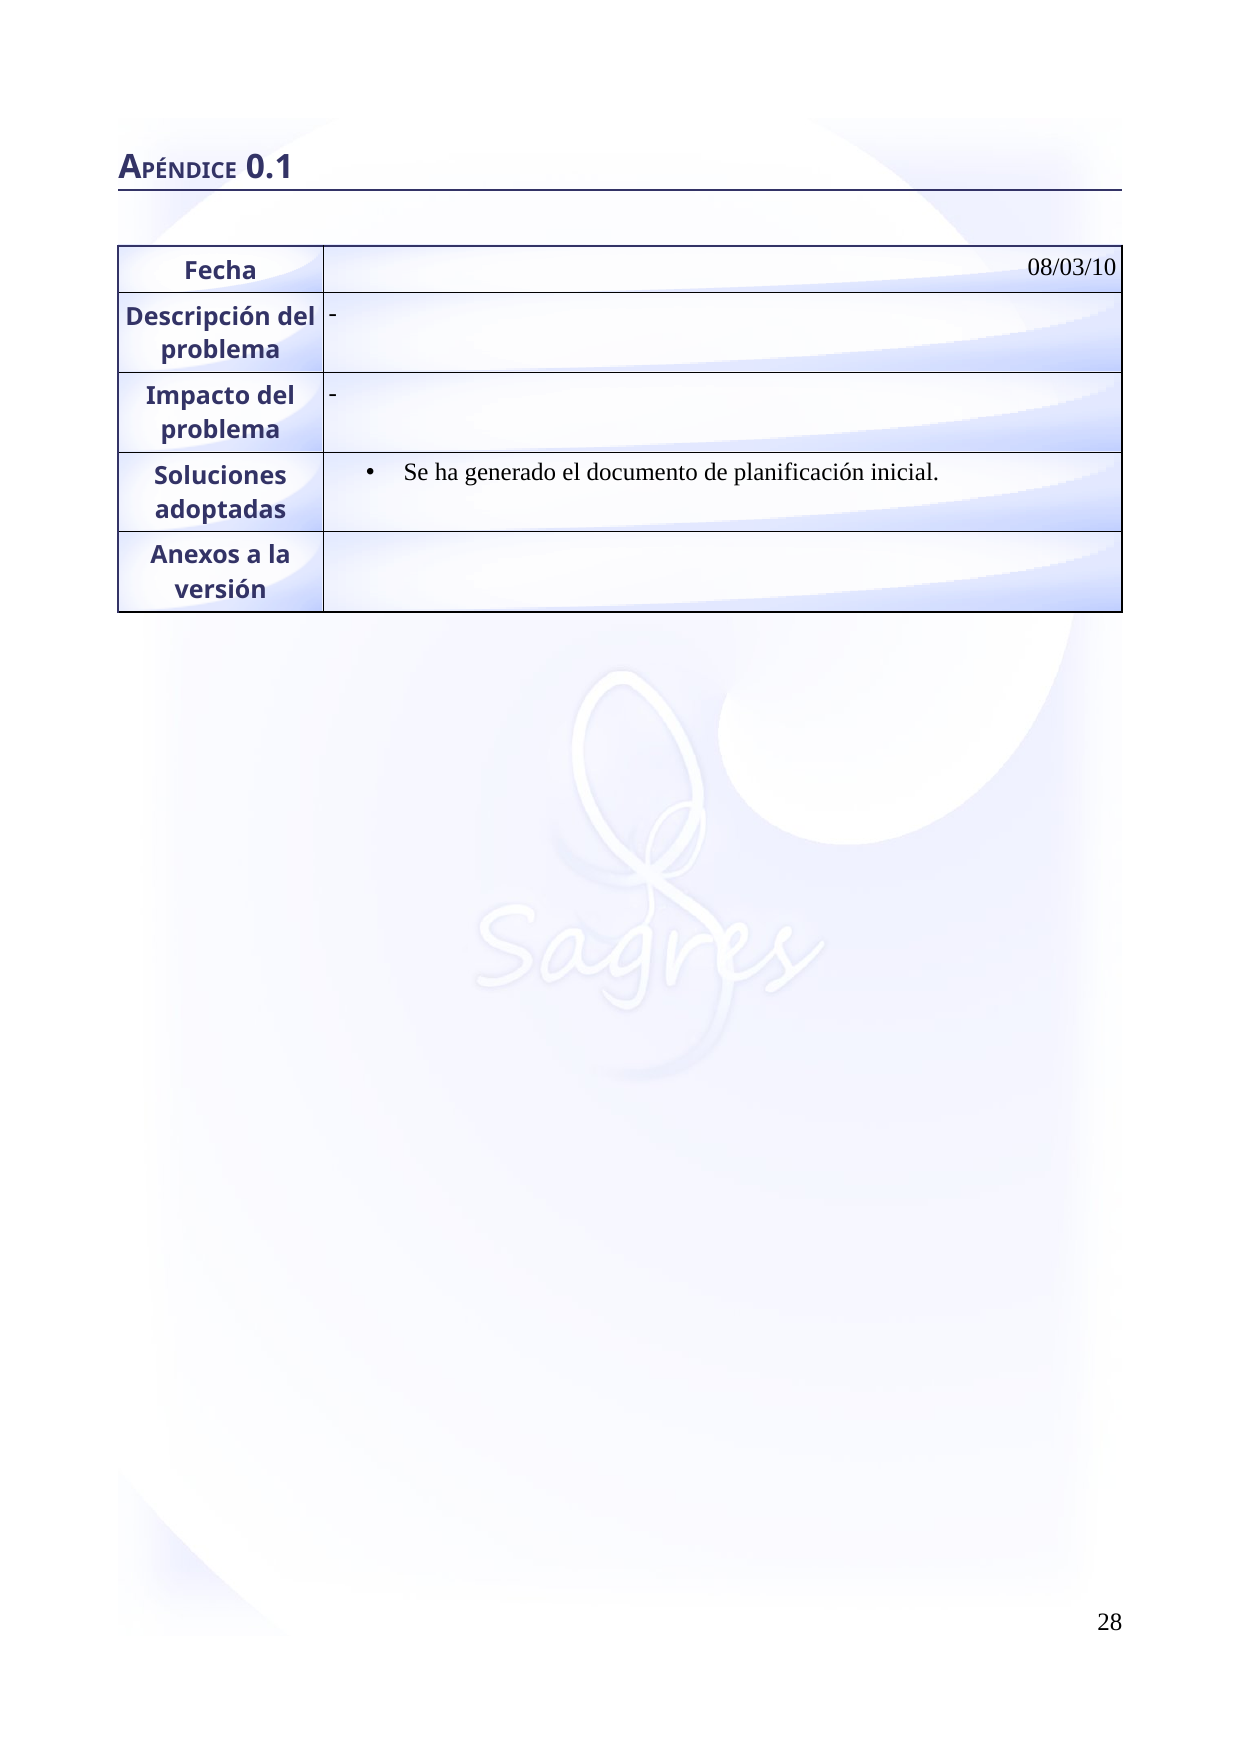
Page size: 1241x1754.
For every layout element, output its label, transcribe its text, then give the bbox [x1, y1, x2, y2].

table_cell Impacto del problema [119, 373, 323, 452]
table_cell Descripción del problema [119, 293, 323, 372]
table_cell Anexos a la versión [119, 532, 323, 611]
table_cell Se ha generado el documento de planificación inicial. [324, 453, 1121, 531]
table_header Fecha [119, 247, 323, 292]
picture [118, 613, 1122, 1636]
table_cell - [324, 293, 1121, 372]
picture [118, 118, 1122, 143]
table_header 08/03/10 [324, 247, 1121, 292]
table_cell - [324, 373, 1121, 452]
table_cell [324, 532, 1121, 611]
subtitle Apéndice 0.1 [118, 143, 1122, 189]
picture [118, 191, 1122, 245]
table_cell Soluciones adoptadas [119, 453, 323, 531]
